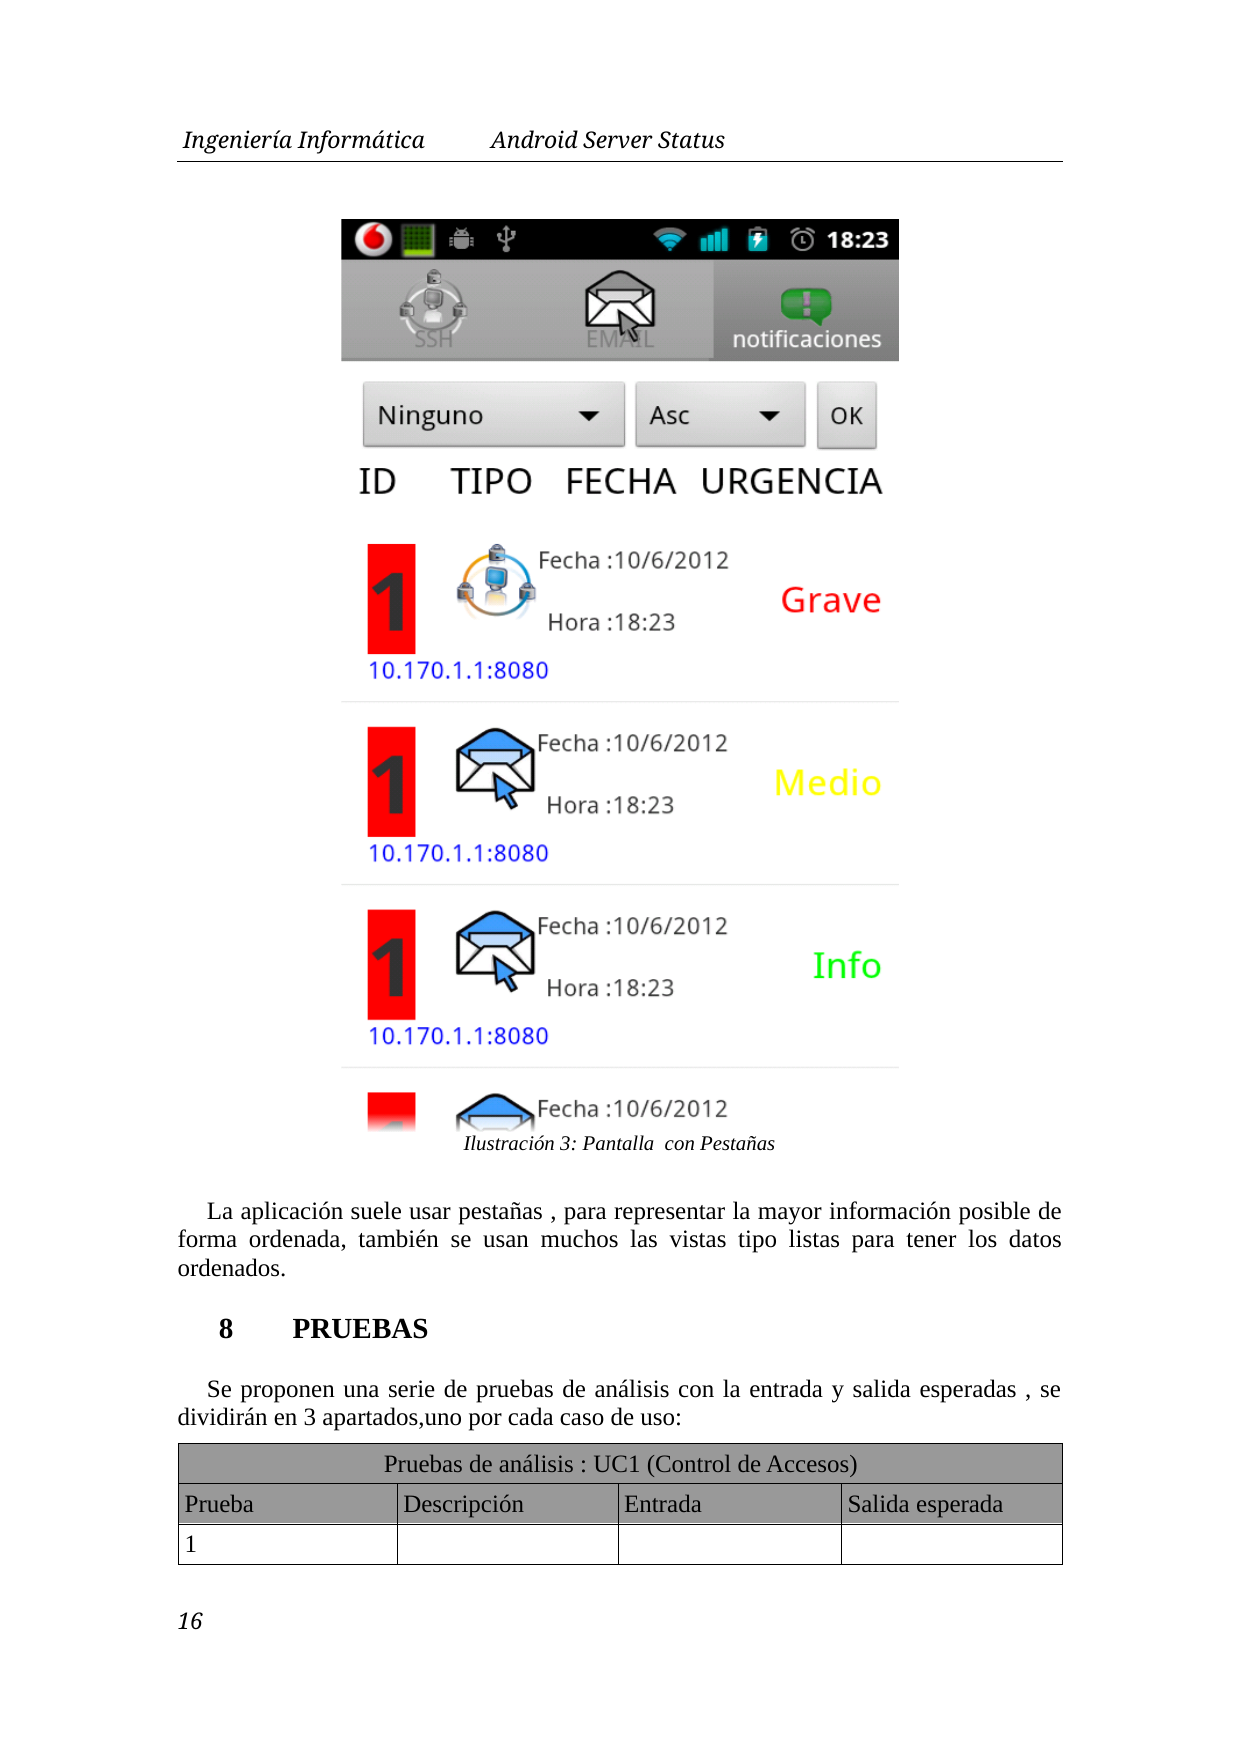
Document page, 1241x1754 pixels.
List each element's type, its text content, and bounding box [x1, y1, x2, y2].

table_cell [398, 1525, 618, 1564]
table_header Pruebas de análisis : UC1 (Control de Accesos) [179, 1444, 1062, 1483]
text Ilustración 3: Pantalla con Pestañas [177, 219, 1063, 1155]
table_cell [619, 1525, 841, 1564]
table_cell 1 [179, 1525, 397, 1564]
table_cell Descripción [398, 1484, 618, 1523]
table_cell Entrada [619, 1484, 841, 1523]
picture [341, 219, 899, 1132]
subtitle Pruebas [218, 1311, 1063, 1345]
text Se proponen una serie de pruebas de análisis con la entrada y salida esperadas , se dividirán en 3 apartados,uno por cada caso de uso: [177, 1374, 1063, 1431]
table_cell Prueba [179, 1484, 397, 1523]
text La aplicación suele usar pestañas , para representar la mayor información posible de forma ordenada, también se usan muchos las vistas tipo listas para tener los datos ordenados. [177, 1196, 1063, 1282]
table_cell [842, 1525, 1062, 1564]
table_cell Salida esperada [842, 1484, 1062, 1523]
